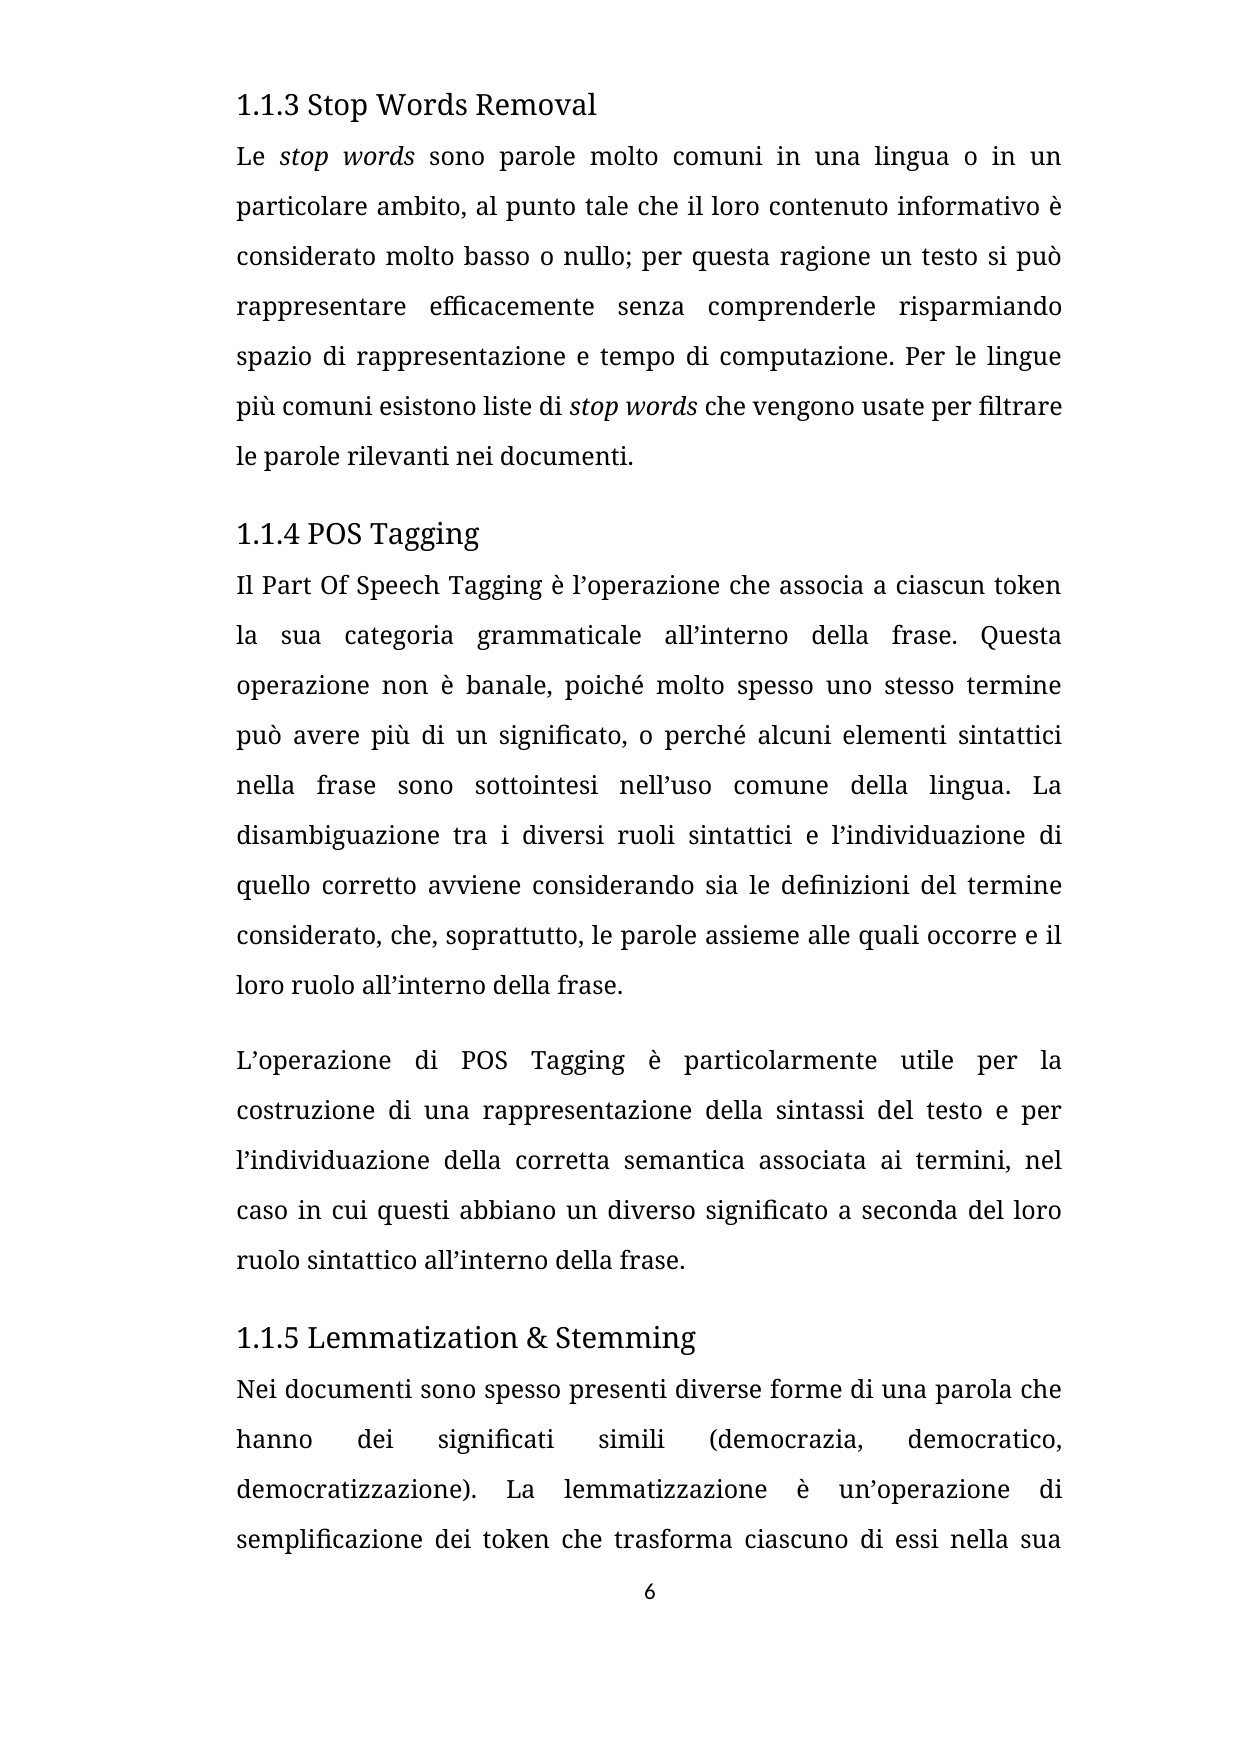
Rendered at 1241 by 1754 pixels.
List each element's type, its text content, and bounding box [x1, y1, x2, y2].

text L’operazione di POS Tagging è particolarmente utile per la costruzione di una rappresentazione della sintassi del testo e per l’individuazione della corretta semantica associata ai termini, nel caso in cui questi abbiano un diverso significato a seconda del loro ruolo sintattico all’interno della frase. [236, 1029, 1063, 1279]
text Le stop words sono parole molto comuni in una lingua o in un particolare ambito, al punto tale che il loro contenuto informativo è considerato molto basso o nullo; per questa ragione un testo si può rappresentare efficacemente senza comprenderle risparmiando spazio di rappresentazione e tempo di computazione. Per le lingue più comuni esistono liste di stop words che vengono usate per filtrare le parole rilevanti nei documenti. [236, 125, 1063, 475]
subtitle 1.1.3 Stop Words Removal [236, 75, 1063, 125]
text Il Part Of Speech Tagging è l’operazione che associa a ciascun token la sua categoria grammaticale all’interno della frase. Questa operazione non è banale, poiché molto spesso uno stesso termine può avere più di un significato, o perché alcuni elementi sintattici nella frase sono sottointesi nell’uso comune della lingua. La disambiguazione tra i diversi ruoli sintattici e l’individuazione di quello corretto avviene considerando sia le definizioni del termine considerato, che, soprattutto, le parole assieme alle quali occorre e il loro ruolo all’interno della frase. [236, 554, 1063, 1004]
text Nei documenti sono spesso presenti diverse forme di una parola che hanno dei significati simili (democrazia, democratico, democratizzazione). La lemmatizzazione è un’operazione di semplificazione dei token che trasforma ciascuno di essi nella sua [236, 1358, 1063, 1558]
subtitle 1.1.4 POS Tagging [236, 504, 1063, 554]
subtitle 1.1.5 Lemmatization & Stemming [236, 1308, 1063, 1358]
